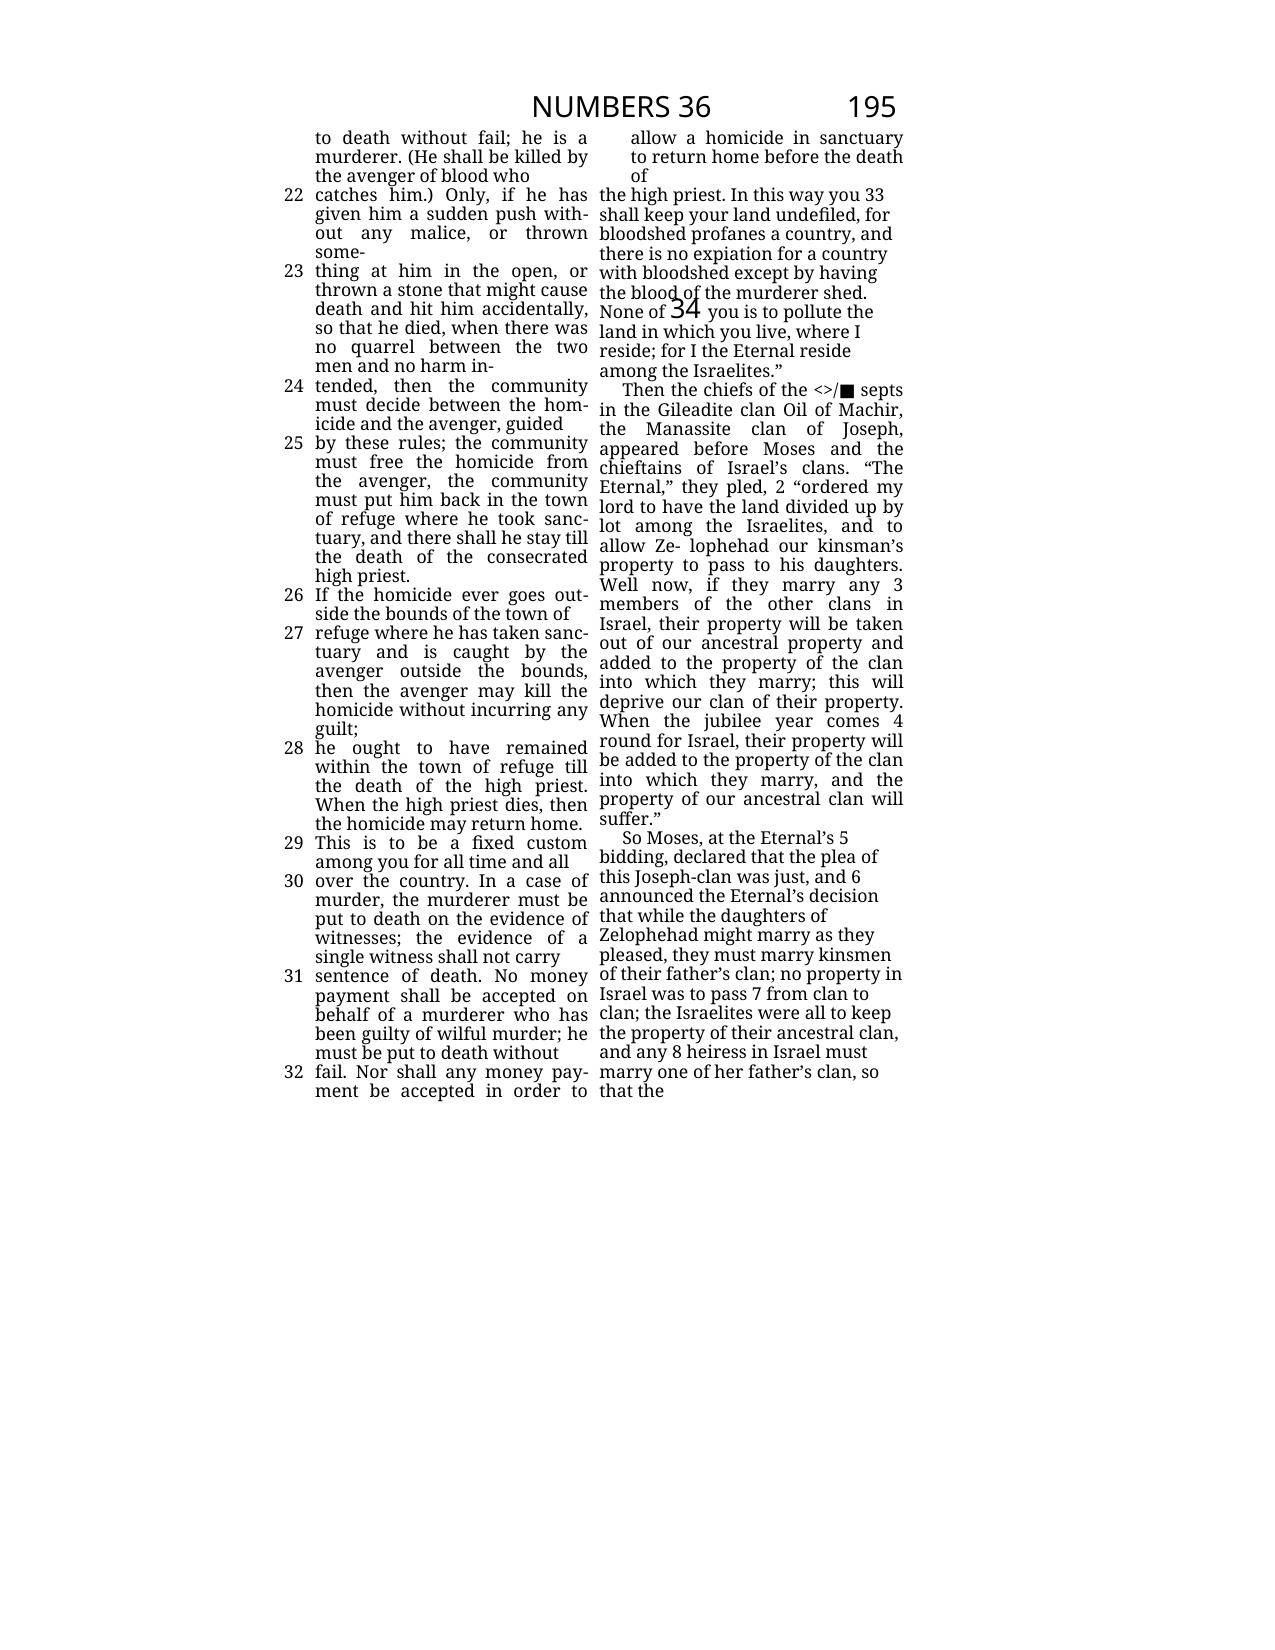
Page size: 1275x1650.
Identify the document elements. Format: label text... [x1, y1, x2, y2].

list over the country. In a case of murder, the murderer must be put to death on the evidence of witnesses; the evidence of a single witness shall not carry [284, 872, 588, 968]
list refuge where he has taken sanc­tuary and is caught by the avenger outside the bounds, then the avenger may kill the homi­cide without incurring any guilt; [284, 624, 588, 739]
text Then the chiefs of the <>/■ septs in the Gileadite clan Oil of Machir, the Manassite clan of Joseph, appeared before Moses and the chieftains of Israel’s clans. “The Eternal,” they pled, 2 “ordered my lord to have the land divided up by lot among the Israelites, and to allow Ze- lophehad our kinsman’s prop­erty to pass to his daughters. Well now, if they marry any 3 members of the other clans in Israel, their property will be taken out of our ancestral prop­erty and added to the prop­erty of the clan into which they marry; this will deprive our clan of their property. When the jubilee year comes 4 round for Israel, their property will be added to the property of the clan into which they marry, and the property of our ancestral clan will suffer.” [599, 381, 904, 829]
list This is to be a fixed custom among you for all time and all [284, 834, 588, 872]
text the high priest. In this way you 33 shall keep your land undefiled, for bloodshed profanes a coun­try, and there is no expiation for a country with bloodshed except by having the blood of the murderer shed. None of 34 you is to pollute the land in which you live, where I reside; for I the Eternal reside among the Israelites.” [599, 186, 904, 381]
list he ought to have remained with­in the town of refuge till the death of the high priest. When the high priest dies, then the homicide may return home. [284, 739, 588, 834]
list by these rules; the community must free the homicide from the avenger, the community must put him back in the town of refuge where he took sanc­tuary, and there shall he stay till the death of the consecrated high priest. [284, 434, 588, 586]
list If the homicide ever goes out­side the bounds of the town of [284, 586, 588, 624]
text to death without fail; he is a murderer. (He shall be killed by the avenger of blood who [315, 129, 588, 186]
list catches him.) Only, if he has given him a sudden push with­out any malice, or thrown some- [284, 186, 588, 262]
list allow a homicide in sanctuary to return home before the death of [599, 129, 904, 186]
list fail. Nor shall any money pay­ment be accepted in order to [284, 1063, 588, 1101]
list tended, then the community must decide between the hom­icide and the avenger, guided [284, 377, 588, 434]
text So Moses, at the Eternal’s 5 bidding, declared that the plea of this Joseph-clan was just, and 6 announced the Eternal’s decision that while the daughters of Zelophehad might marry as they pleased, they must marry kinsmen of their father’s clan; no property in Israel was to pass 7 from clan to clan; the Israelites were all to keep the property of their ancestral clan, and any 8 heiress in Israel must marry one of her father’s clan, so that the [599, 829, 904, 1102]
list sentence of death. No money payment shall be accepted on behalf of a murderer who has been guilty of wilful murder; he must be put to death without [284, 968, 588, 1063]
list thing at him in the open, or thrown a stone that might cause death and hit him acci­dentally, so that he died, when there was no quarrel between the two men and no harm in- [284, 262, 588, 377]
